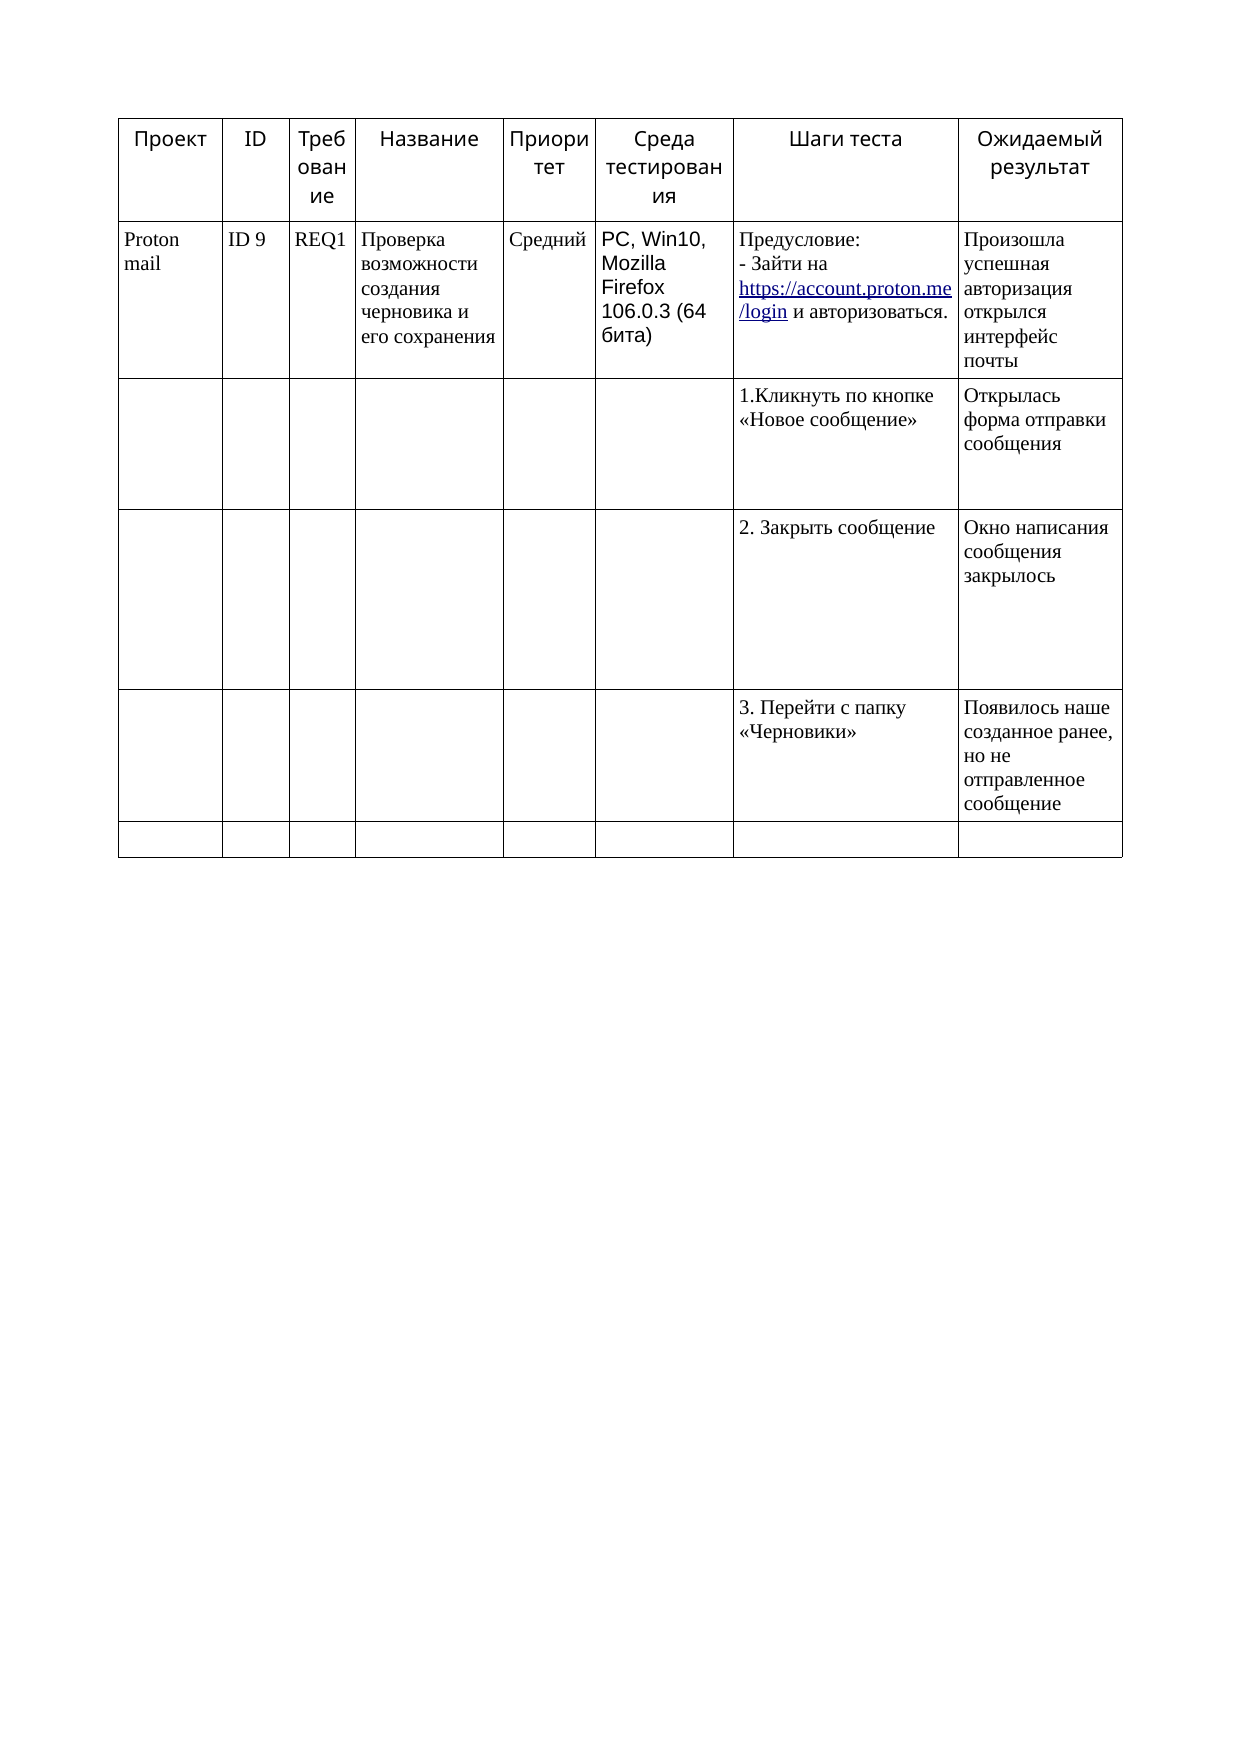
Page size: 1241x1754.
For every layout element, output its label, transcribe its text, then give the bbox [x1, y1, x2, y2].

table_cell [504, 822, 595, 857]
table_cell [119, 822, 222, 857]
table_cell [356, 379, 503, 509]
table_cell [596, 690, 733, 821]
table_header ID [223, 119, 289, 221]
table_cell [119, 379, 222, 509]
table_cell Проверка возможности создания черновика и его сохранения [356, 222, 503, 377]
table_cell ID 9 [223, 222, 289, 377]
table_cell REQ1 [290, 222, 355, 377]
table_cell [596, 379, 733, 509]
table_cell [504, 379, 595, 509]
table_cell PC, Win10, Mozilla Firefox 106.0.3 (64 бита) [596, 222, 733, 377]
table_cell [504, 510, 595, 689]
table_cell [596, 510, 733, 689]
table_header Шаги теста [734, 119, 958, 221]
table_cell 1.Кликнуть по кнопке «Новое сообщение» [734, 379, 958, 509]
table_cell [290, 379, 355, 509]
table_header Название [356, 119, 503, 221]
table_cell Появилось наше созданное ранее, но не отправленное сообщение [959, 690, 1122, 821]
table_cell Proton mail [119, 222, 222, 377]
table_cell 3. Перейти с папку «Черновики» [734, 690, 958, 821]
table_cell [223, 822, 289, 857]
table_cell Произошла успешная авторизация открылся интерфейс почты [959, 222, 1122, 377]
table_cell [223, 690, 289, 821]
table_cell [223, 510, 289, 689]
table_cell [290, 690, 355, 821]
table_cell 2. Закрыть сообщение [734, 510, 958, 689]
table_cell [290, 510, 355, 689]
table_cell [119, 690, 222, 821]
table_cell [734, 822, 958, 857]
table_header Среда тестирования [596, 119, 733, 221]
table_header Приоритет [504, 119, 595, 221]
table_cell Окно написания сообщения закрылось [959, 510, 1122, 689]
table_cell [119, 510, 222, 689]
table_cell Средний [504, 222, 595, 377]
table_cell [356, 822, 503, 857]
table_cell [356, 510, 503, 689]
table_cell [596, 822, 733, 857]
table_cell Предусловие: - Зайти на https://account.proton.me/login и авторизоваться. [734, 222, 958, 377]
table_cell [959, 822, 1122, 857]
table_cell [223, 379, 289, 509]
table_cell [290, 822, 355, 857]
table_header Требование [290, 119, 355, 221]
table_header Ожидаемый результат [959, 119, 1122, 221]
table_cell [356, 690, 503, 821]
table_header Проект [119, 119, 222, 221]
table_cell [504, 690, 595, 821]
table_cell Открылась форма отправки сообщения [959, 379, 1122, 509]
